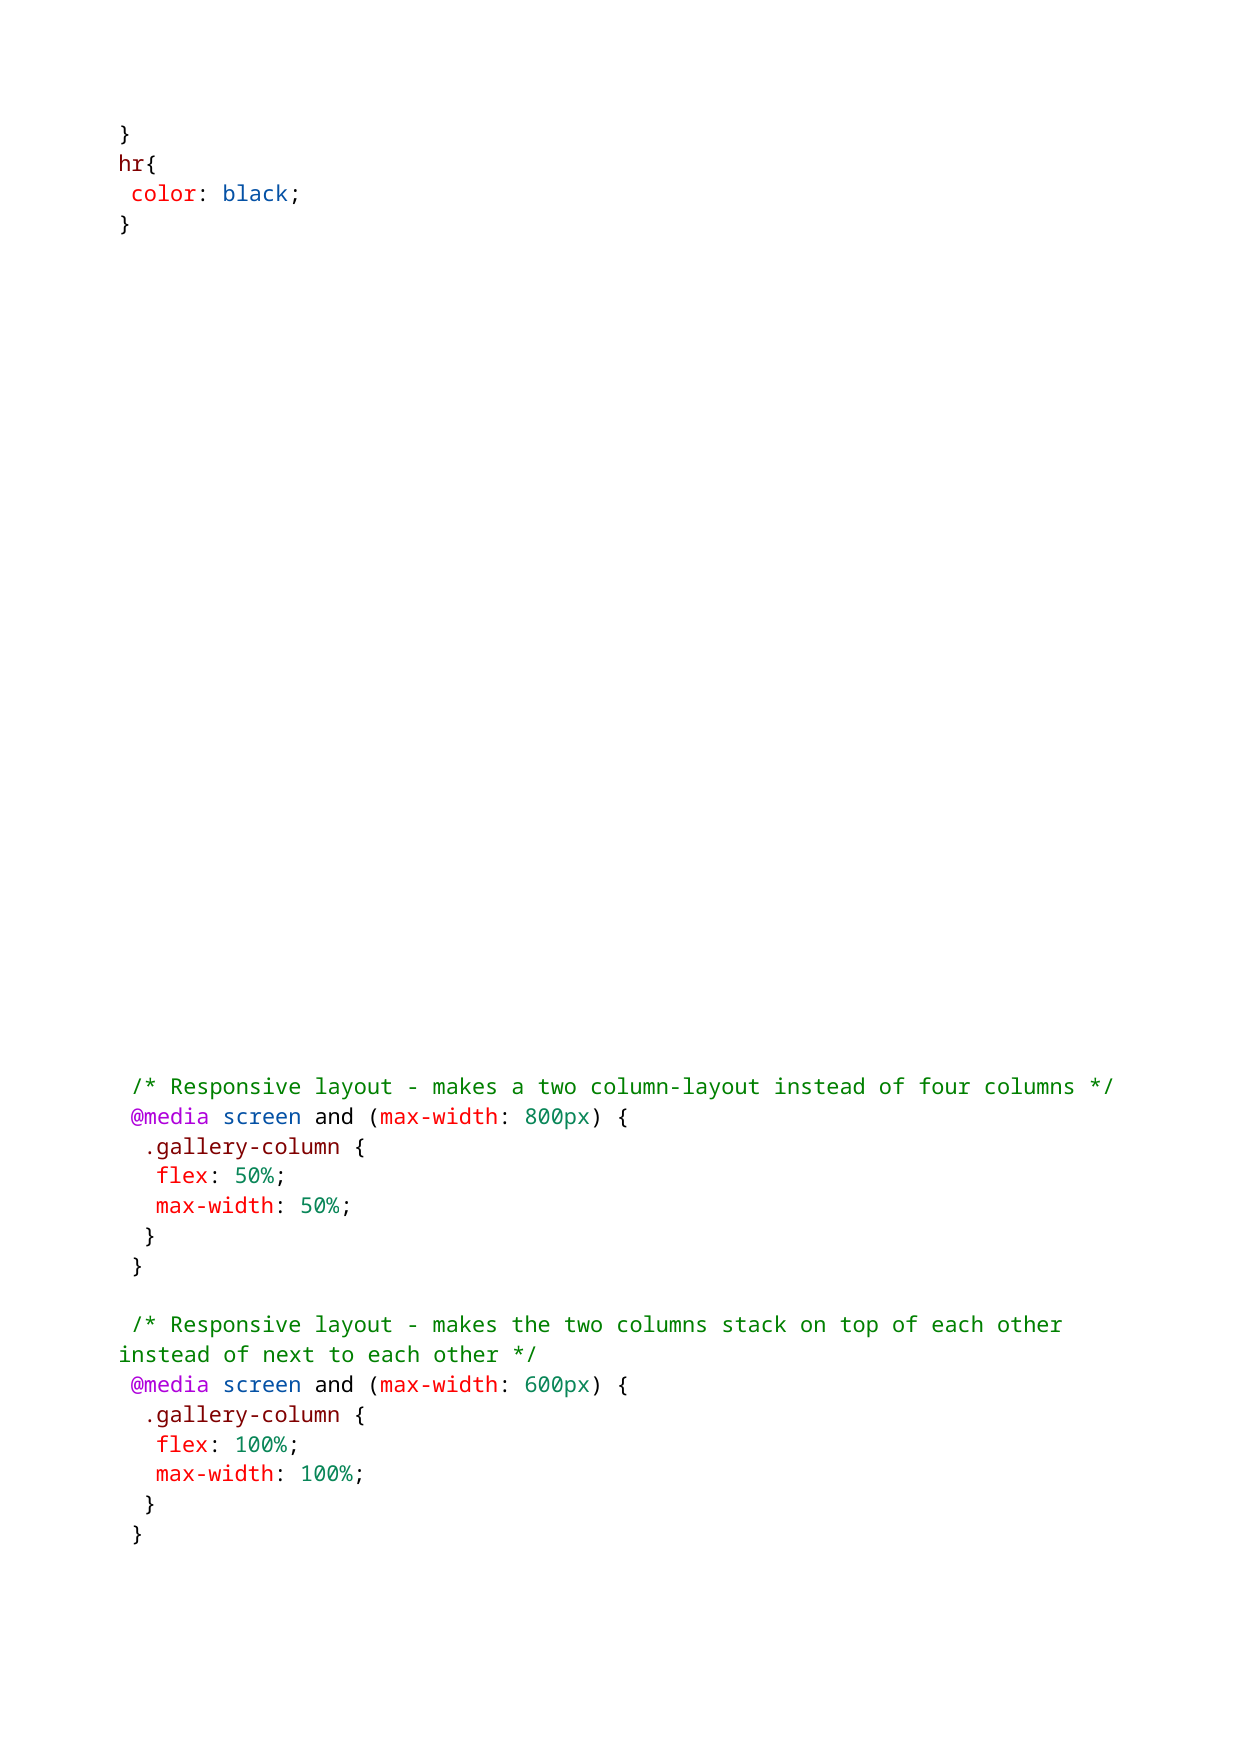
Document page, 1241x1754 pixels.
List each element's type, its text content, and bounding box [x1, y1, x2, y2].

text max-width: 100%; [118, 1458, 1122, 1488]
text } [118, 1518, 1122, 1548]
text @media screen and (max-width: 800px) { [118, 1101, 1122, 1131]
text flex: 50%; [118, 1161, 1122, 1190]
text /* Responsive layout - makes the two columns stack on top of each other instead of next to each other */ [118, 1309, 1122, 1369]
text flex: 100%; [118, 1428, 1122, 1458]
text } [118, 1250, 1122, 1280]
text max-width: 50%; [118, 1190, 1122, 1220]
text } [118, 207, 1122, 237]
text } [118, 118, 1122, 148]
text color: black; [118, 178, 1122, 207]
text } [118, 1488, 1122, 1518]
text } [118, 1220, 1122, 1250]
text .gallery-column { [118, 1399, 1122, 1428]
text /* Responsive layout - makes a two column-layout instead of four columns */ [118, 1071, 1122, 1101]
text .gallery-column { [118, 1131, 1122, 1161]
text hr{ [118, 148, 1122, 178]
text @media screen and (max-width: 600px) { [118, 1369, 1122, 1399]
